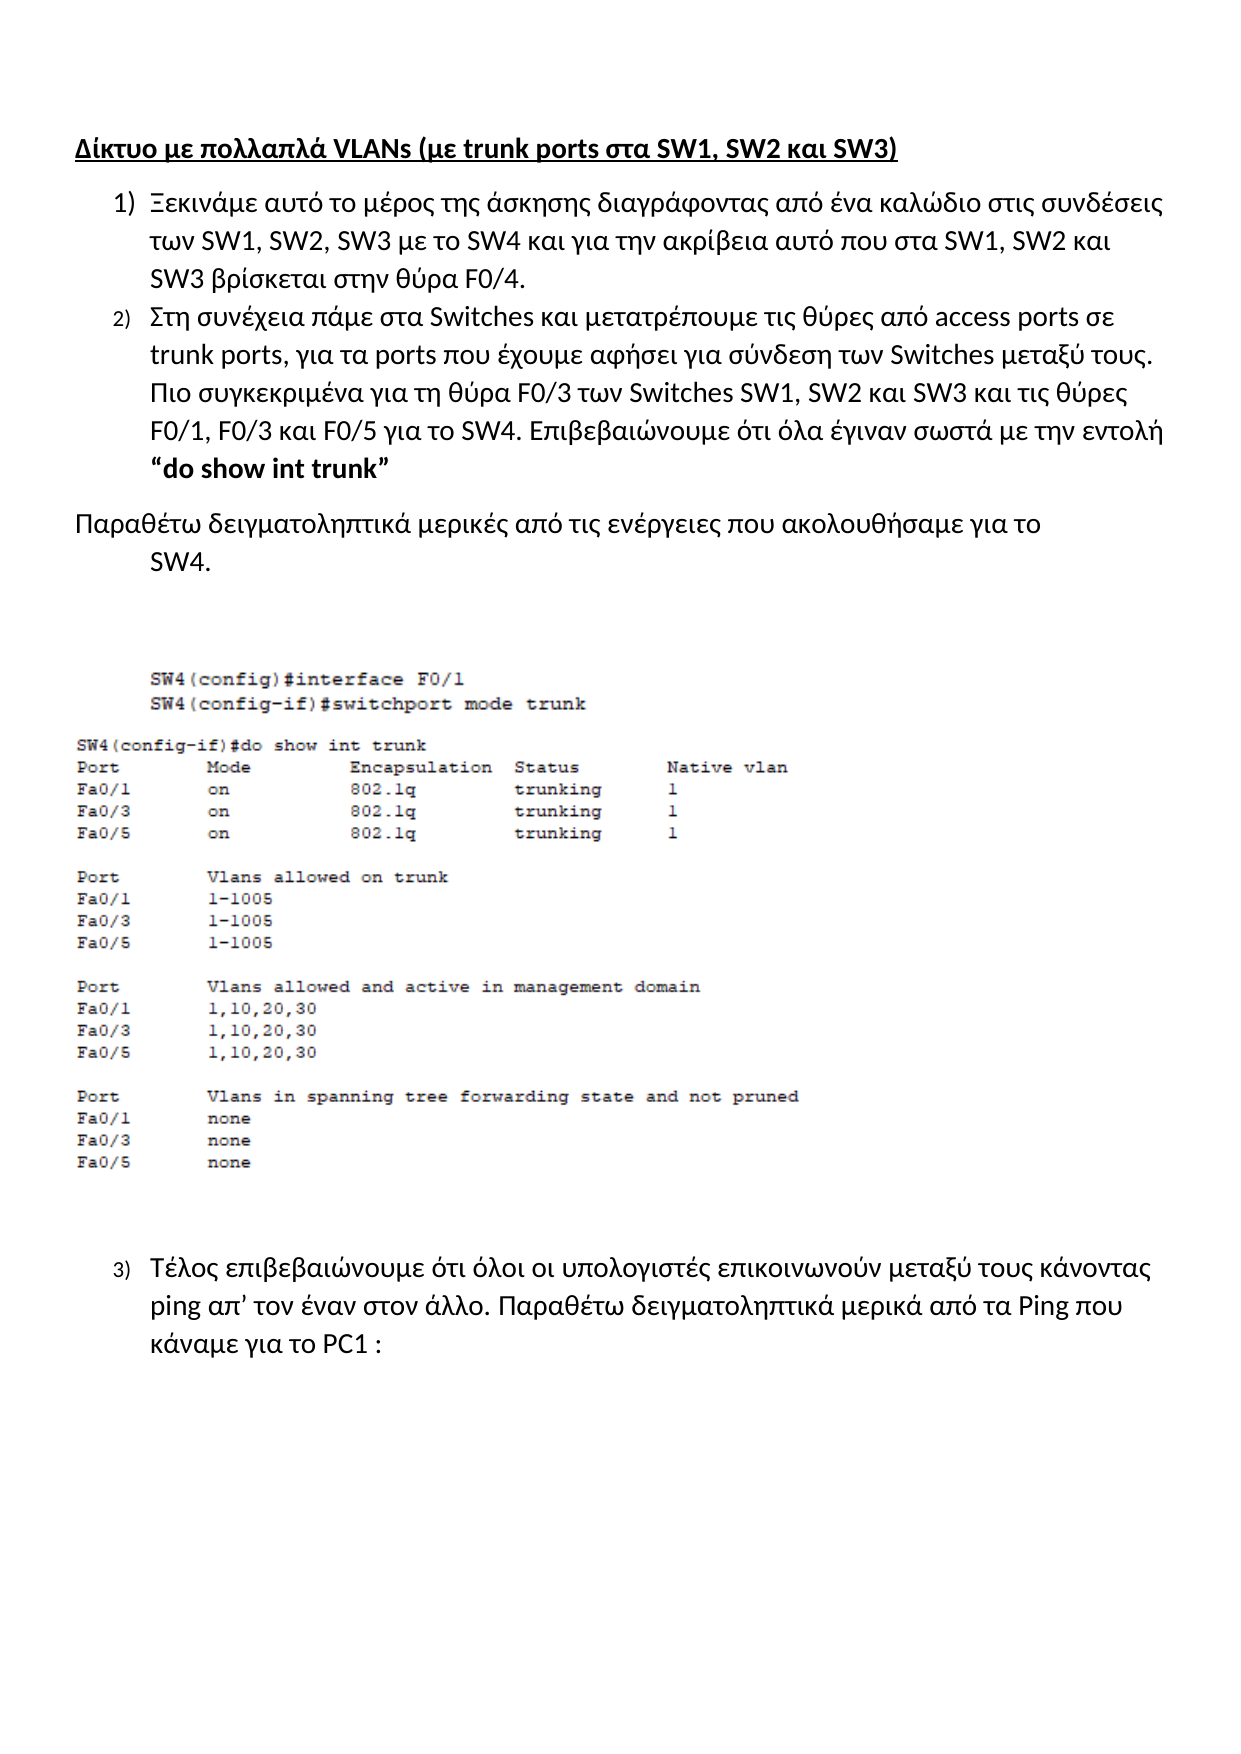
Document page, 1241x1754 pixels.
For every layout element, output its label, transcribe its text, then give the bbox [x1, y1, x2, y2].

text Παραθέτω δειγματοληπτικά μερικές από τις ενέργειες που ακολουθήσαμε για το SW4. [75, 505, 1165, 579]
text Δίκτυο με πολλαπλά VLANs (με trunk ports στα SW1, SW2 και SW3) [75, 130, 1165, 165]
list Ξεκινάμε αυτό το μέρος της άσκησης διαγράφοντας από ένα καλώδιο στις συνδέσεις των SW1, SW2, SW3 με το SW4 και για την ακρίβεια αυτό που στα SW1, SW2 και SW3 βρίσκεται στην θύρα F0/4. [112, 184, 1165, 296]
list Τέλος επιβεβαιώνουμε ότι όλοι οι υπολογιστές επικοινωνούν μεταξύ τους κάνοντας ping απ’ τον έναν στον άλλο. Παραθέτω δειγματοληπτικά μερικά από τα Ping που κάναμε για το PC1 : [112, 1249, 1165, 1361]
list Στη συνέχεια πάμε στα Switches και μετατρέπουμε τις θύρες από access ports σε trunk ports, για τα ports που έχουμε αφήσει για σύνδεση των Switches μεταξύ τους. Πιο συγκεκριμένα για τη θύρα F0/3 των Switches SW1, SW2 και SW3 και τις θύρες F0/1, F0/3 και F0/5 για το SW4. Επιβεβαιώνουμε ότι όλα έγιναν σωστά με την εντολή “do show int trunk” [112, 298, 1165, 486]
